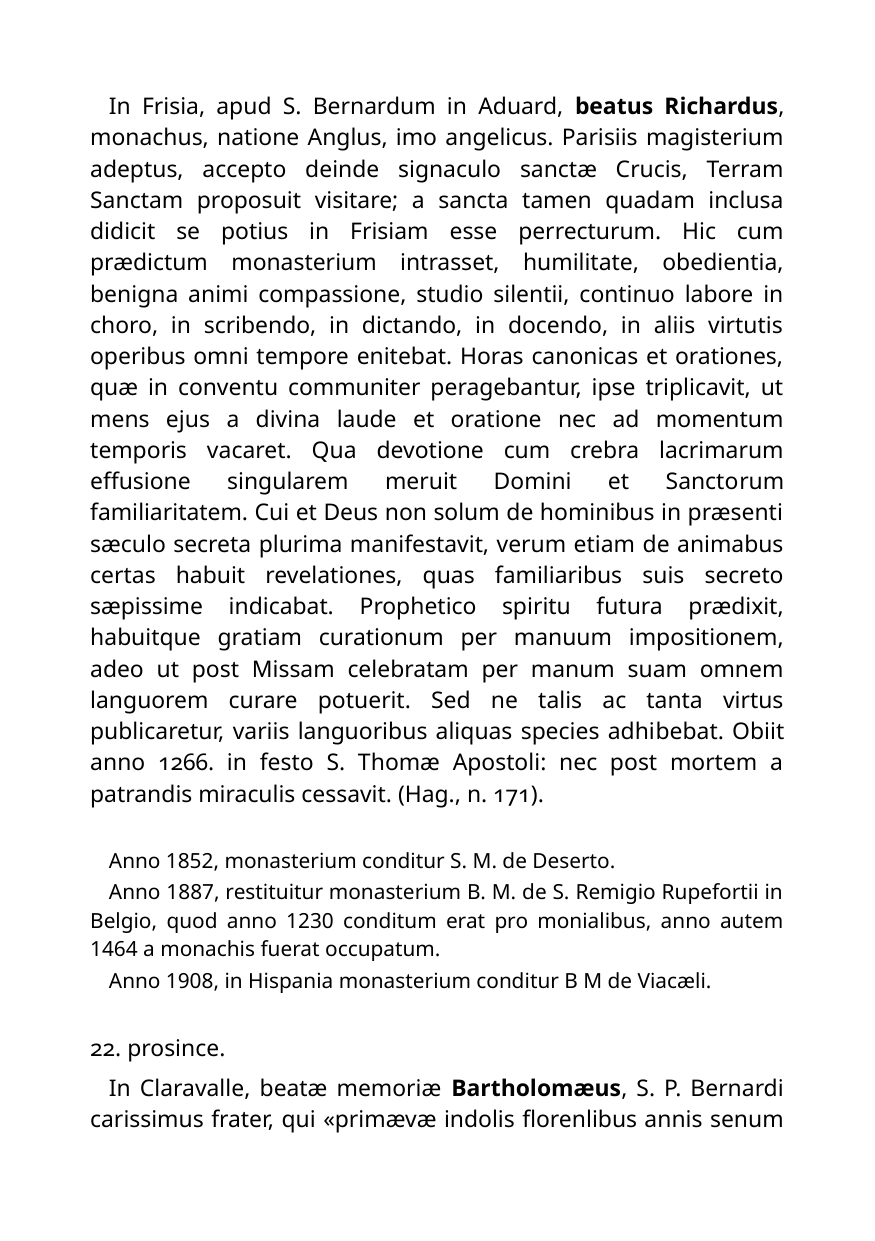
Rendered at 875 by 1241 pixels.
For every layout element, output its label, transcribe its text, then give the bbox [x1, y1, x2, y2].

text Anno 1887, restituitur monasterium B. M. de S. Remigio Rupefortii in Belgio, quod anno 1230 conditum erat pro monialibus, anno autem 1464 a monachis fuerat occupatum. [90, 877, 784, 963]
text In Frisia, apud S. Bernardum in Aduard, beatus Richardus, monachus, natione Anglus, imo angelicus. Parisiis magisterium adeptus, accepto deinde signaculo sanctæ Crucis, Terram Sanctam proposuit visitare; a sancta tamen quadam inclusa didicit se potius in Frisiam esse perrecturum. Hic cum prædictum monasterium intrasset, humilitate, obedientia, benigna animi compassione, studio silentii, continuo labore in choro, in scribendo, in dictando, in docendo, in aliis virtutis operibus omni tempore enitebat. Horas canonicas et orationes, quæ in conventu communiter peragebantur, ipse triplicavit, ut mens ejus a divina laude et oratione nec ad momentum temporis vacaret. Qua devotione cum crebra lacrimarum effusione singularem meruit Domini et Sancto­rum familiaritatem. Cui et Deus non solum de hominibus in præsenti sæculo secreta plurima manifestavit, verum etiam de animabus certas habuit revelationes, quas familiaribus suis secreto sæpissime indicabat. Prophetico spiritu futura prædixit, habuitque gratiam curationum per manuum impositionem, adeo ut post Missam celebratam per manum suam omnem languorem curare potuerit. Sed ne talis ac tanta virtus publicaretur, variis languoribus aliquas species adhi­bebat. Obiit anno 1266. in festo S. Thomæ Apostoli: nec post mortem a patrandis miraculis cessavit. (Hag., n. 171). [90, 90, 784, 809]
text 22. prosince. [90, 1032, 784, 1063]
text In Claravalle, beatæ memoriæ Bartholomæus, S. P. Bernardi carissimus frater, qui «primævæ indolis florenlibus annis senum [90, 1072, 784, 1134]
text Anno 1852, monasterium conditur S. M. de Deserto. [90, 846, 784, 874]
text Anno 1908, in Hispania monasterium conditur B M de Viacæli. [90, 966, 784, 994]
